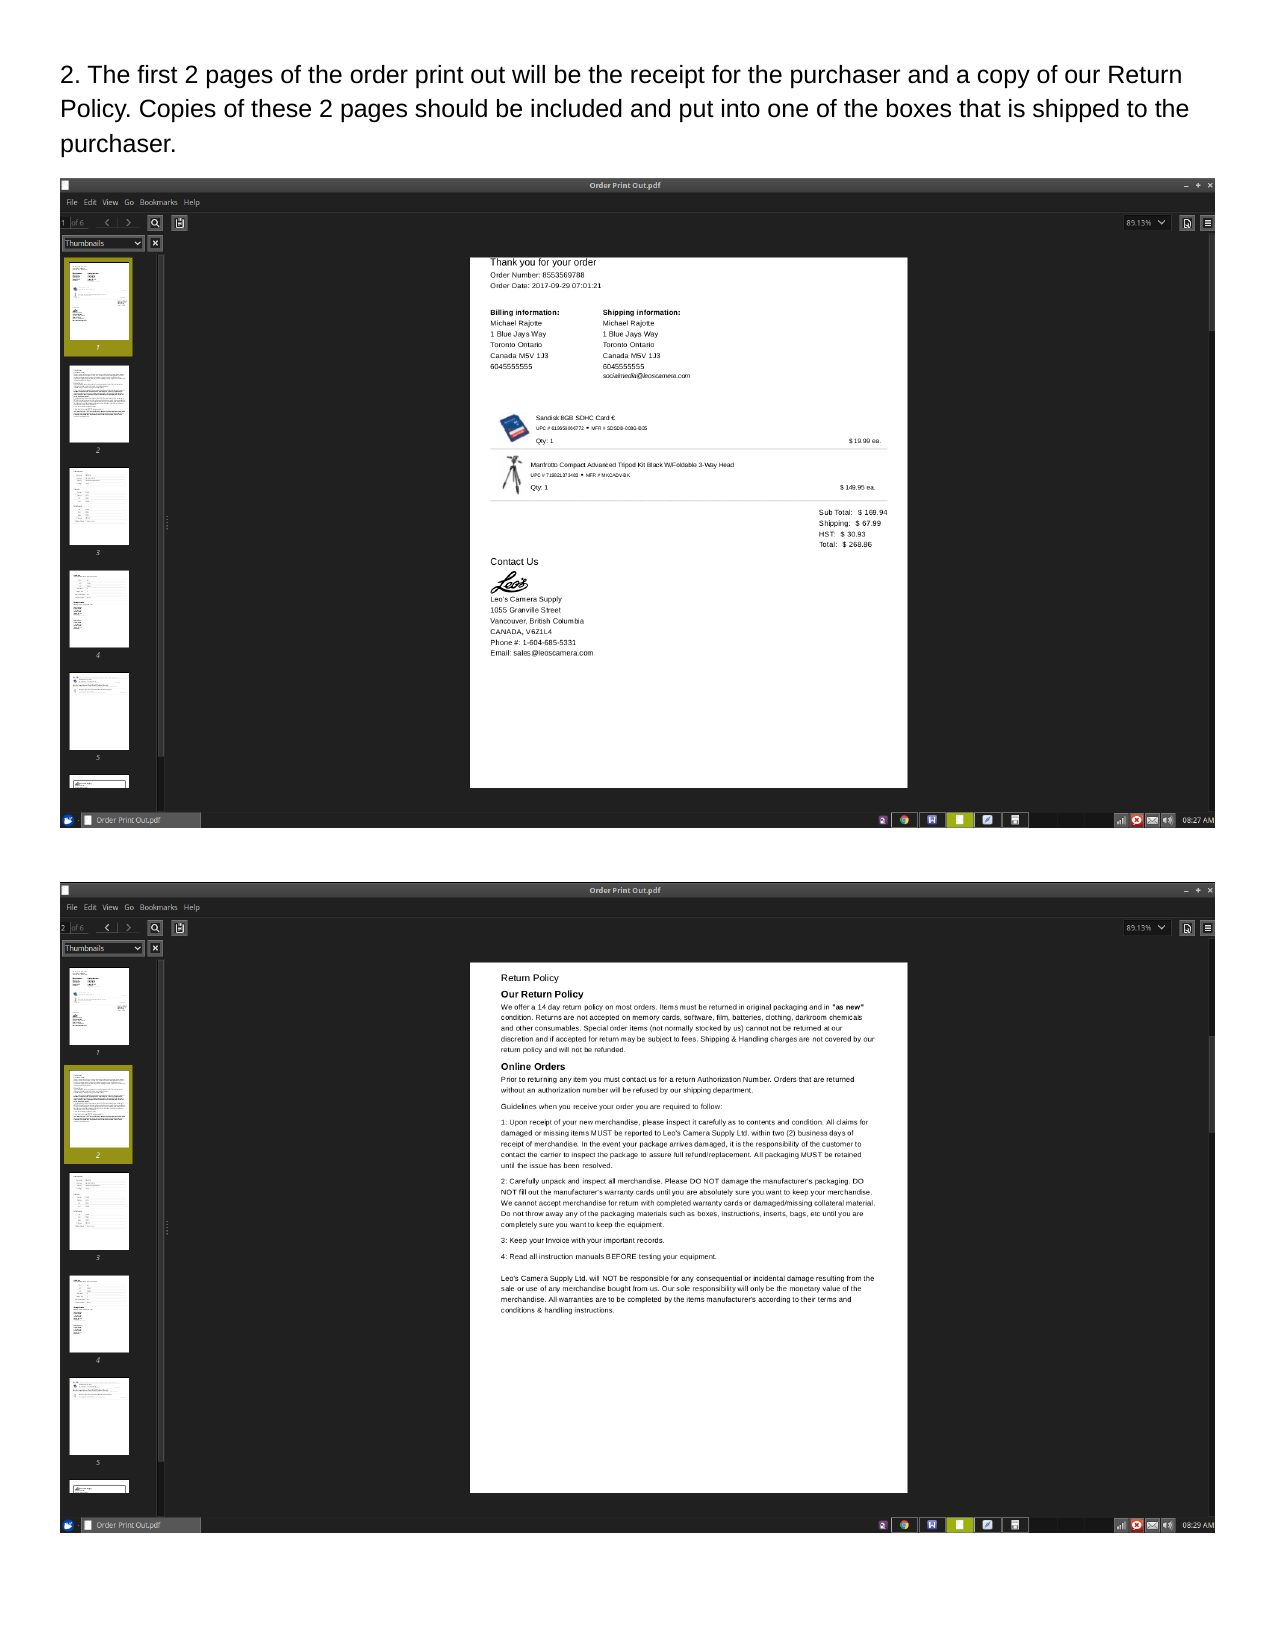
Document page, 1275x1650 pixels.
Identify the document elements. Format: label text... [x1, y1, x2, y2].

picture [60, 882, 1215, 1533]
text 2. The first 2 pages of the order print out will be the receipt for the purchaser and a copy of our Return Policy. Copies of these 2 pages should be included and put into one of the boxes that is shipped to the purchaser. [60, 60, 1215, 158]
picture [60, 178, 1215, 828]
